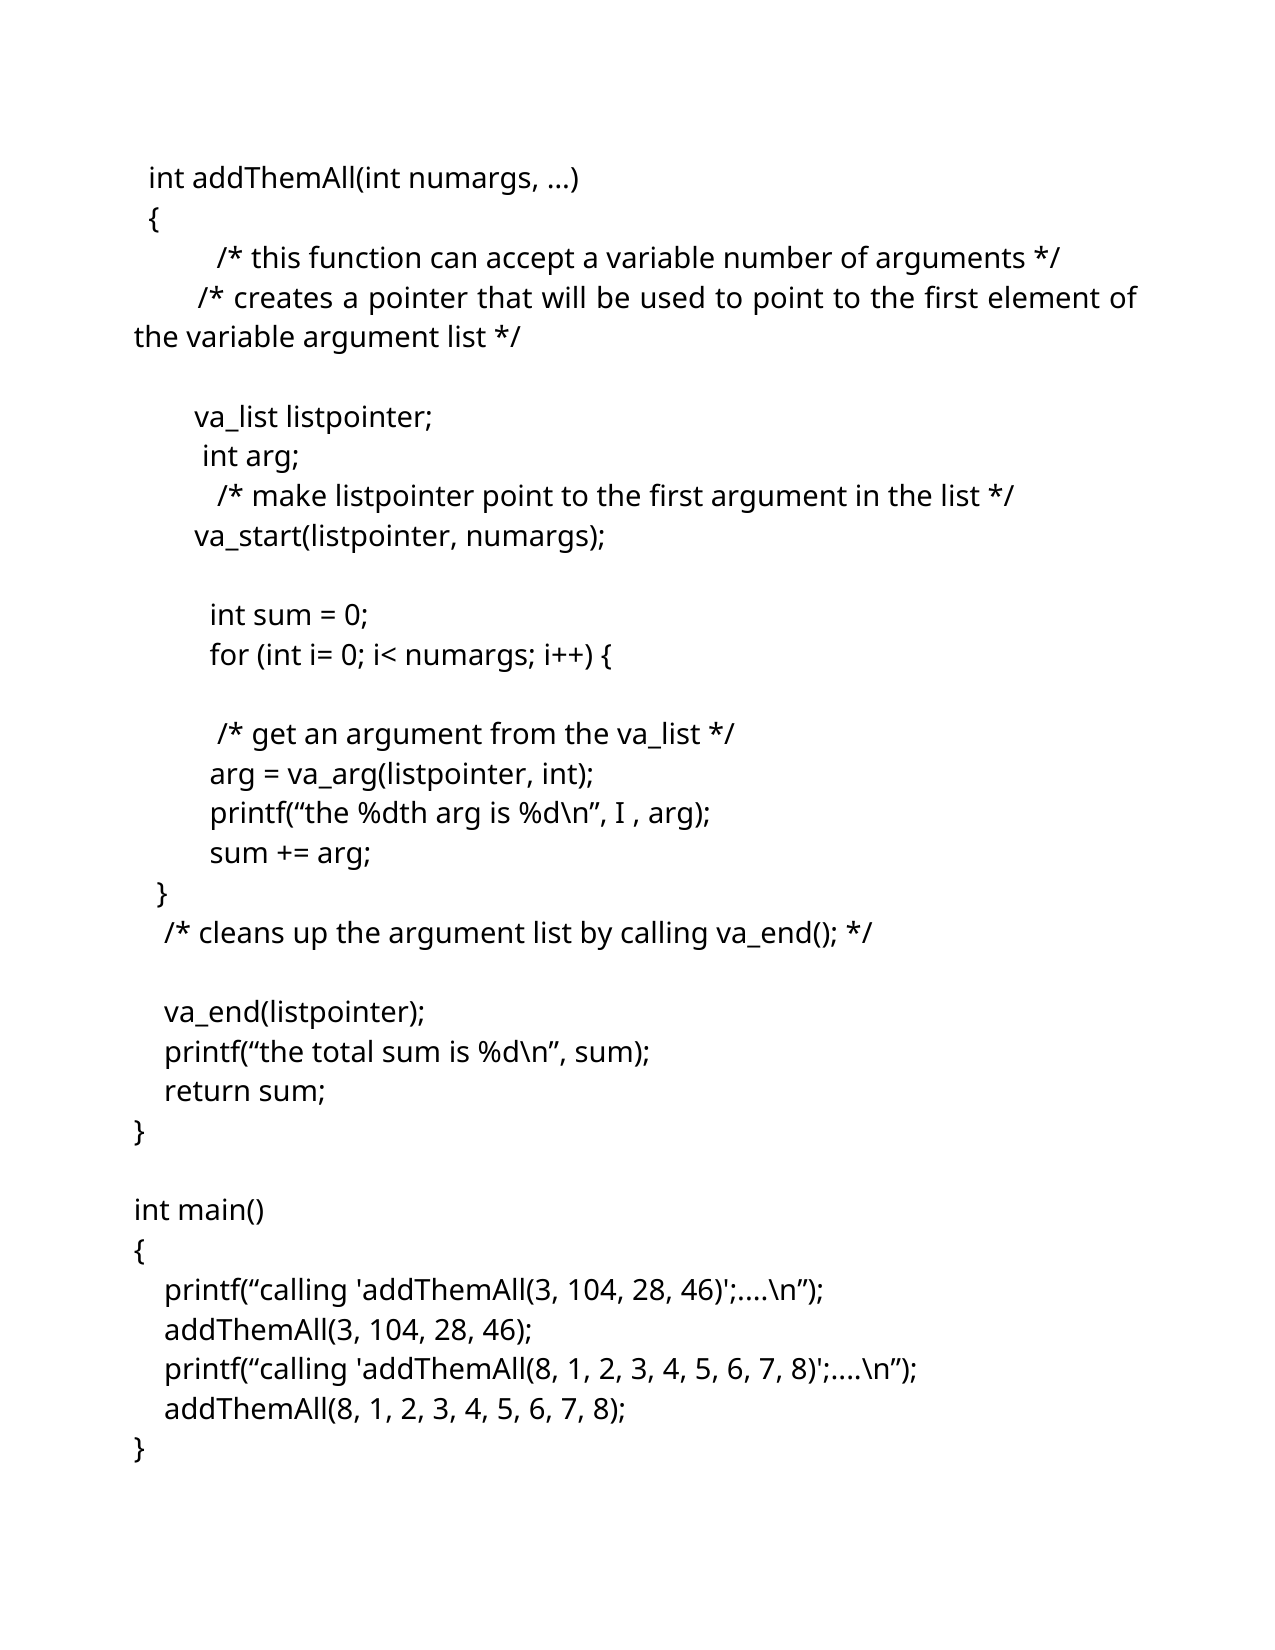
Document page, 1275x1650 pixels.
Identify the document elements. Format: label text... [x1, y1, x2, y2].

text { [118, 197, 1157, 237]
text printf(“calling 'addThemAll(8, 1, 2, 3, 4, 5, 6, 7, 8)';....\n”); [134, 1348, 1140, 1388]
text } [134, 1110, 1140, 1150]
text sum += arg; [134, 832, 1140, 872]
text /* make listpointer point to the first argument in the list */ [134, 475, 1140, 515]
text } [134, 1428, 1140, 1467]
text int main() [134, 1190, 1140, 1229]
text addThemAll(3, 104, 28, 46); [134, 1309, 1140, 1348]
text addThemAll(8, 1, 2, 3, 4, 5, 6, 7, 8); [134, 1388, 1140, 1428]
text arg = va_arg(listpointer, int); [134, 753, 1140, 793]
text int arg; [134, 436, 1140, 475]
text /* cleans up the argument list by calling va_end(); */ [134, 912, 1140, 952]
text return sum; [134, 1071, 1140, 1110]
text /* get an argument from the va_list */ [134, 713, 1140, 753]
text va_end(listpointer); [134, 991, 1140, 1031]
text /* this function can accept a variable number of arguments */ [118, 237, 1157, 277]
text int sum = 0; [134, 594, 1140, 634]
text { [134, 1229, 1140, 1269]
text printf(“the %dth arg is %d\n”, I , arg); [134, 793, 1140, 832]
text va_list listpointer; [134, 396, 1140, 436]
text /* creates a pointer that will be used to point to the first element of the variable argument list */ [134, 277, 1140, 356]
text int addThemAll(int numargs, …) [118, 158, 1157, 197]
text printf(“the total sum is %d\n”, sum); [134, 1031, 1140, 1071]
text va_start(listpointer, numargs); [134, 515, 1140, 555]
text } [134, 872, 1140, 912]
text for (int i= 0; i< numargs; i++) { [134, 634, 1140, 674]
text printf(“calling 'addThemAll(3, 104, 28, 46)';....\n”); [134, 1269, 1140, 1309]
